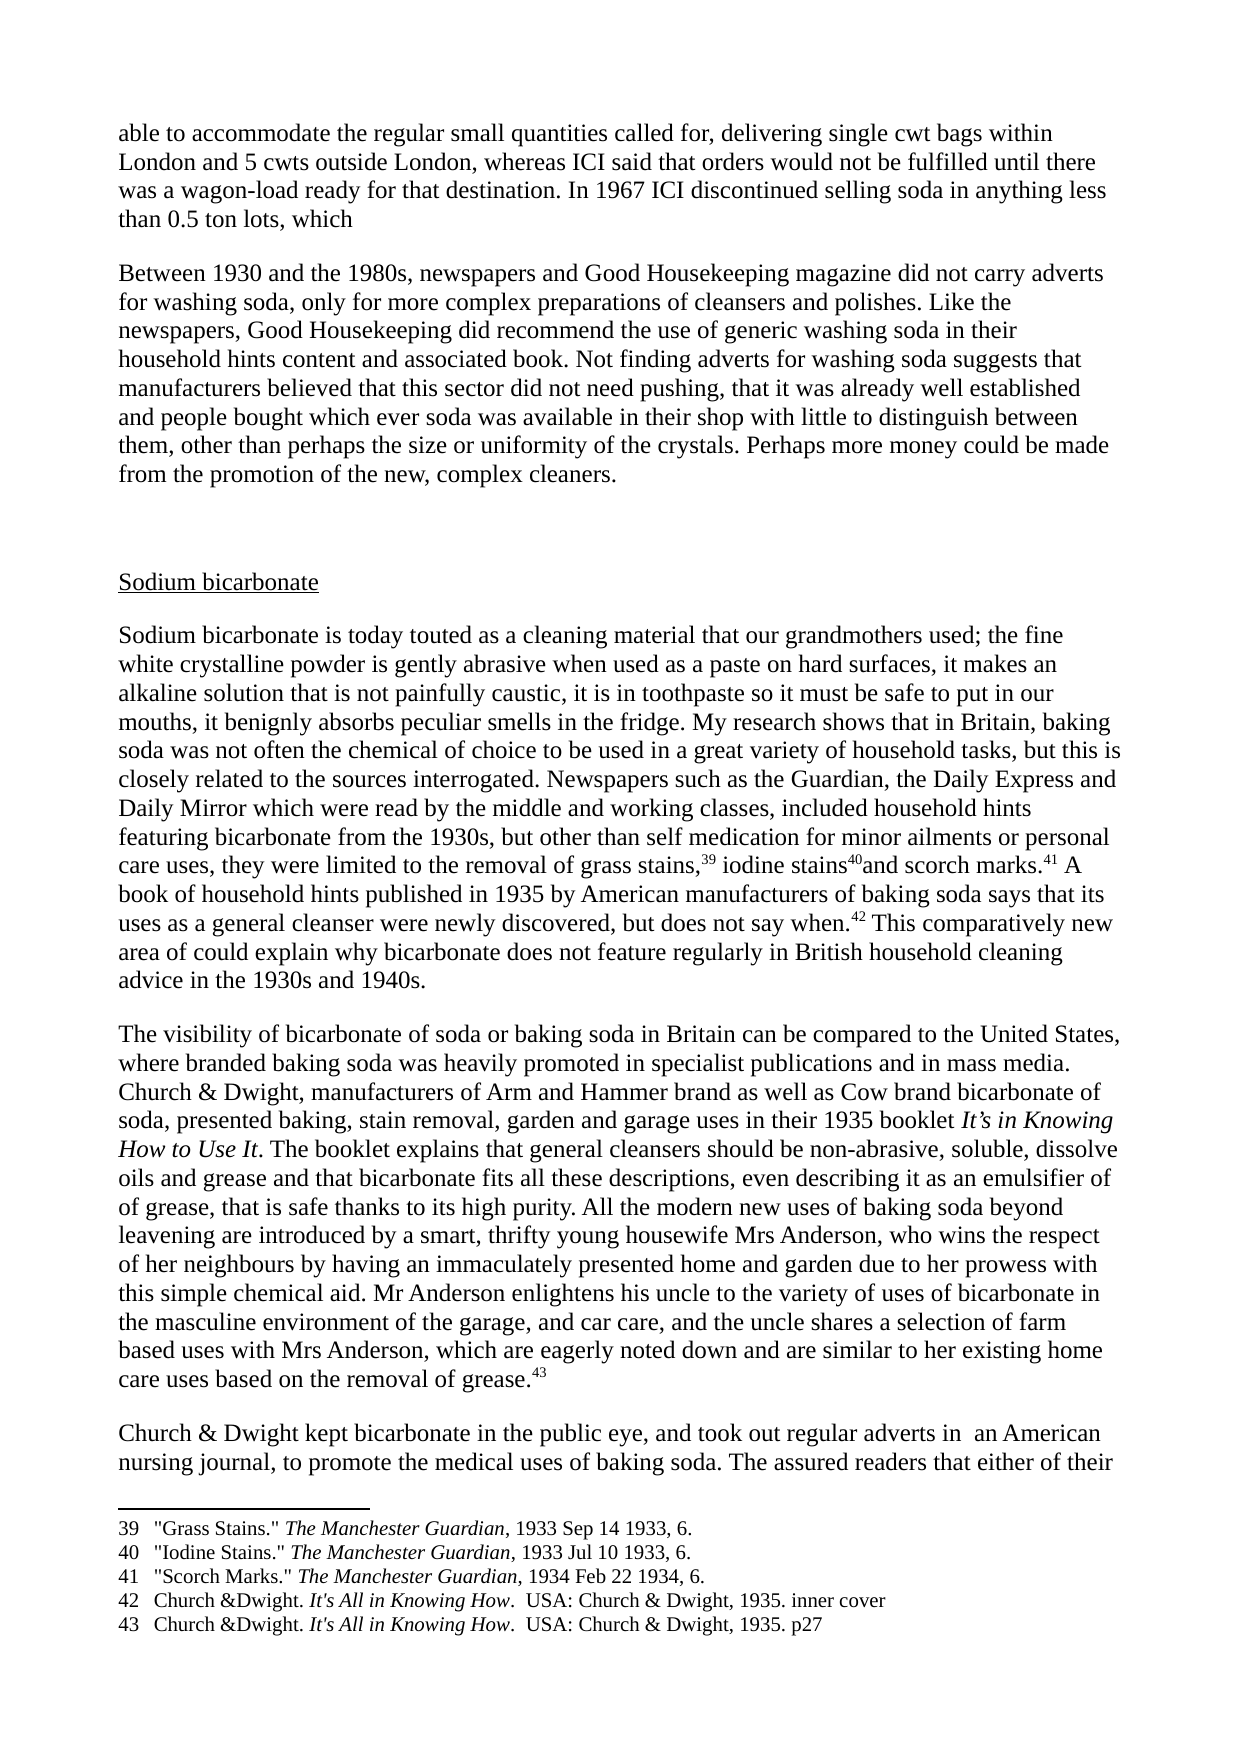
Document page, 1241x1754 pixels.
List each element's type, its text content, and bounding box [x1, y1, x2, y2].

text "Grass Stains." The Manchester Guardian, 1933 Sep 14 1933, 6. [118, 1516, 1122, 1539]
text Church &Dwight. It's All in Knowing How. USA: Church & Dwight, 1935. p27 [118, 1612, 1122, 1636]
text "Scorch Marks." The Manchester Guardian, 1934 Feb 22 1934, 6. [118, 1564, 1122, 1588]
text "Iodine Stains." The Manchester Guardian, 1933 Jul 10 1933, 6. [118, 1539, 1122, 1564]
text Church & Dwight kept bicarbonate in the public eye, and took out regular adverts in an American nursing journal, to promote the medical uses of baking soda. The assured readers that either of their [118, 1418, 1122, 1476]
text Sodium bicarbonate is today touted as a cleaning material that our grandmothers used; the fine white crystalline powder is gently abrasive when used as a paste on hard surfaces, it makes an alkaline solution that is not painfully caustic, it is in toothpaste so it must be safe to put in our mouths, it benignly absorbs peculiar smells in the fridge. My research shows that in Britain, baking soda was not often the chemical of choice to be used in a great variety of household tasks, but this is closely related to the sources interrogated. Newspapers such as the Guardian, the Daily Express and Daily Mirror which were read by the middle and working classes, included household hints featuring bicarbonate from the 1930s, but other than self medication for minor ailments or personal care uses, they were limited to the removal of grass stains, iodine stainsand scorch marks. A book of household hints published in 1935 by American manufacturers of baking soda says that its uses as a general cleanser were newly discovered, but does not say when. This comparatively new area of could explain why bicarbonate does not feature regularly in British household cleaning advice in the 1930s and 1940s. [118, 621, 1122, 994]
text The visibility of bicarbonate of soda or baking soda in Britain can be compared to the United States, where branded baking soda was heavily promoted in specialist publications and in mass media. Church & Dwight, manufacturers of Arm and Hammer brand as well as Cow brand bicarbonate of soda, presented baking, stain removal, garden and garage uses in their 1935 booklet It’s in Knowing How to Use It. The booklet explains that general cleansers should be non-abrasive, soluble, dissolve oils and grease and that bicarbonate fits all these descriptions, even describing it as an emulsifier of of grease, that is safe thanks to its high purity. All the modern new uses of baking soda beyond leavening are introduced by a smart, thrifty young housewife Mrs Anderson, who wins the respect of her neighbours by having an immaculately presented home and garden due to her prowess with this simple chemical aid. Mr Anderson enlightens his uncle to the variety of uses of bicarbonate in the masculine environment of the garage, and car care, and the uncle shares a selection of farm based uses with Mrs Anderson, which are eagerly noted down and are similar to her existing home care uses based on the removal of grease. [118, 1019, 1122, 1393]
text Sodium bicarbonate [118, 567, 1122, 596]
text Between 1930 and the 1980s, newspapers and Good Housekeeping magazine did not carry adverts for washing soda, only for more complex preparations of cleansers and polishes. Like the newspapers, Good Housekeeping did recommend the use of generic washing soda in their household hints content and associated book. Not finding adverts for washing soda suggests that manufacturers believed that this sector did not need pushing, that it was already well established and people bought which ever soda was available in their shop with little to distinguish between them, other than perhaps the size or uniformity of the crystals. Perhaps more money could be made from the promotion of the new, complex cleaners. [118, 258, 1122, 488]
text able to accommodate the regular small quantities called for, delivering single cwt bags within London and 5 cwts outside London, whereas ICI said that orders would not be fulfilled until there was a wagon-load ready for that destination. In 1967 ICI discontinued selling soda in anything less than 0.5 ton lots, which [118, 118, 1122, 233]
text Church &Dwight. It's All in Knowing How. USA: Church & Dwight, 1935. inner cover [118, 1588, 1122, 1612]
